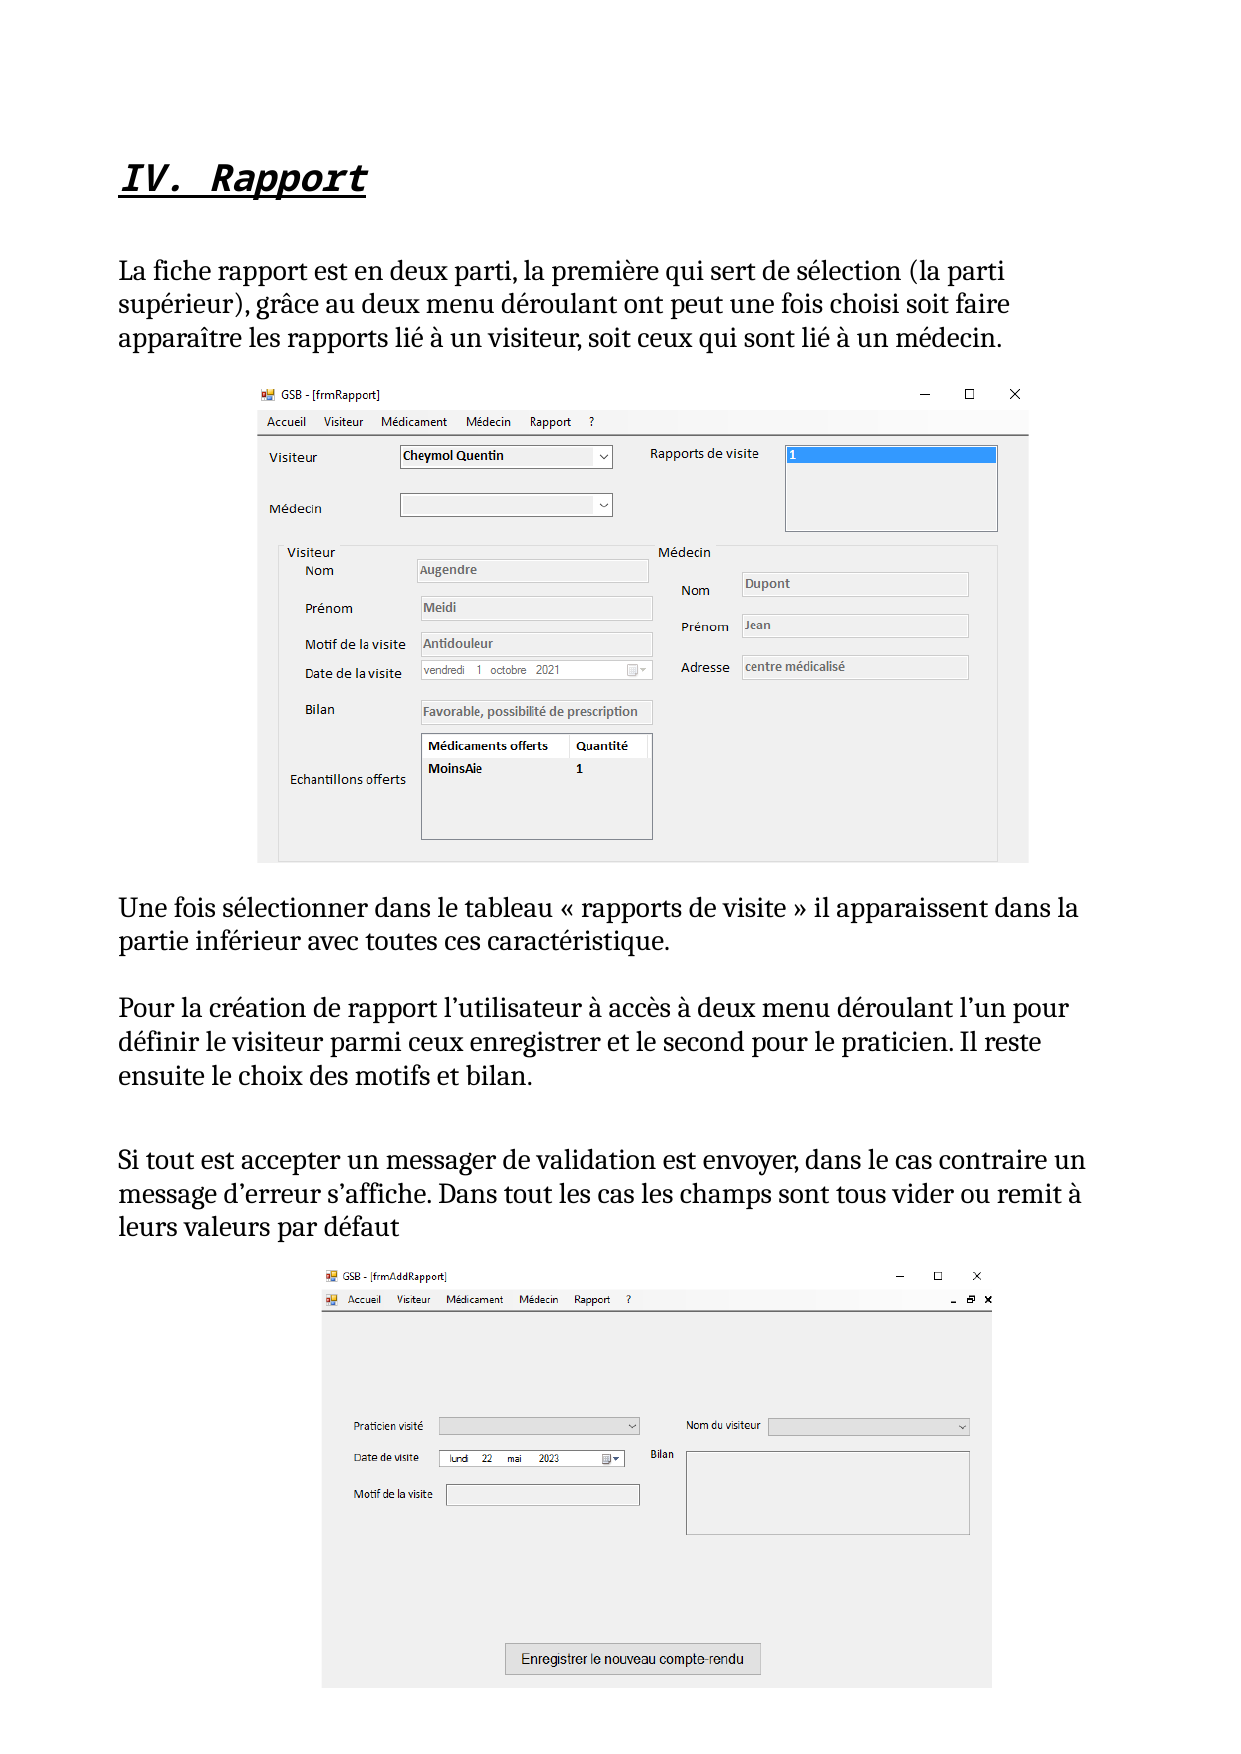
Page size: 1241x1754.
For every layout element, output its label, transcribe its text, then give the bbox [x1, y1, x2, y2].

picture [257, 389, 1029, 863]
picture [321, 1268, 992, 1688]
text Une fois sélectionner dans le tableau « rapports de visite » il apparaissent dans la partie inférieur avec toutes ces caractéristique. Pour la création de rapport l’utilisateur à accès à deux menu déroulant l’un pour définir le visiteur parmi ceux enregistrer et le second pour le praticien. Il reste ensuite le choix des motifs et bilan. [118, 354, 1122, 1092]
text IV. Rapport La fiche rapport est en deux parti, la première qui sert de sélection (la parti supérieur), grâce au deux menu déroulant ont peut une fois choisi soit faire apparaître les rapports lié à un visiteur, soit ceux qui sont lié à un médecin. [118, 118, 1122, 354]
text Si tout est accepter un messager de validation est envoyer, dans le cas contraire un message d’erreur s’affiche. Dans tout les cas les champs sont tous vider ou remit à leurs valeurs par défaut [118, 1143, 1122, 1244]
